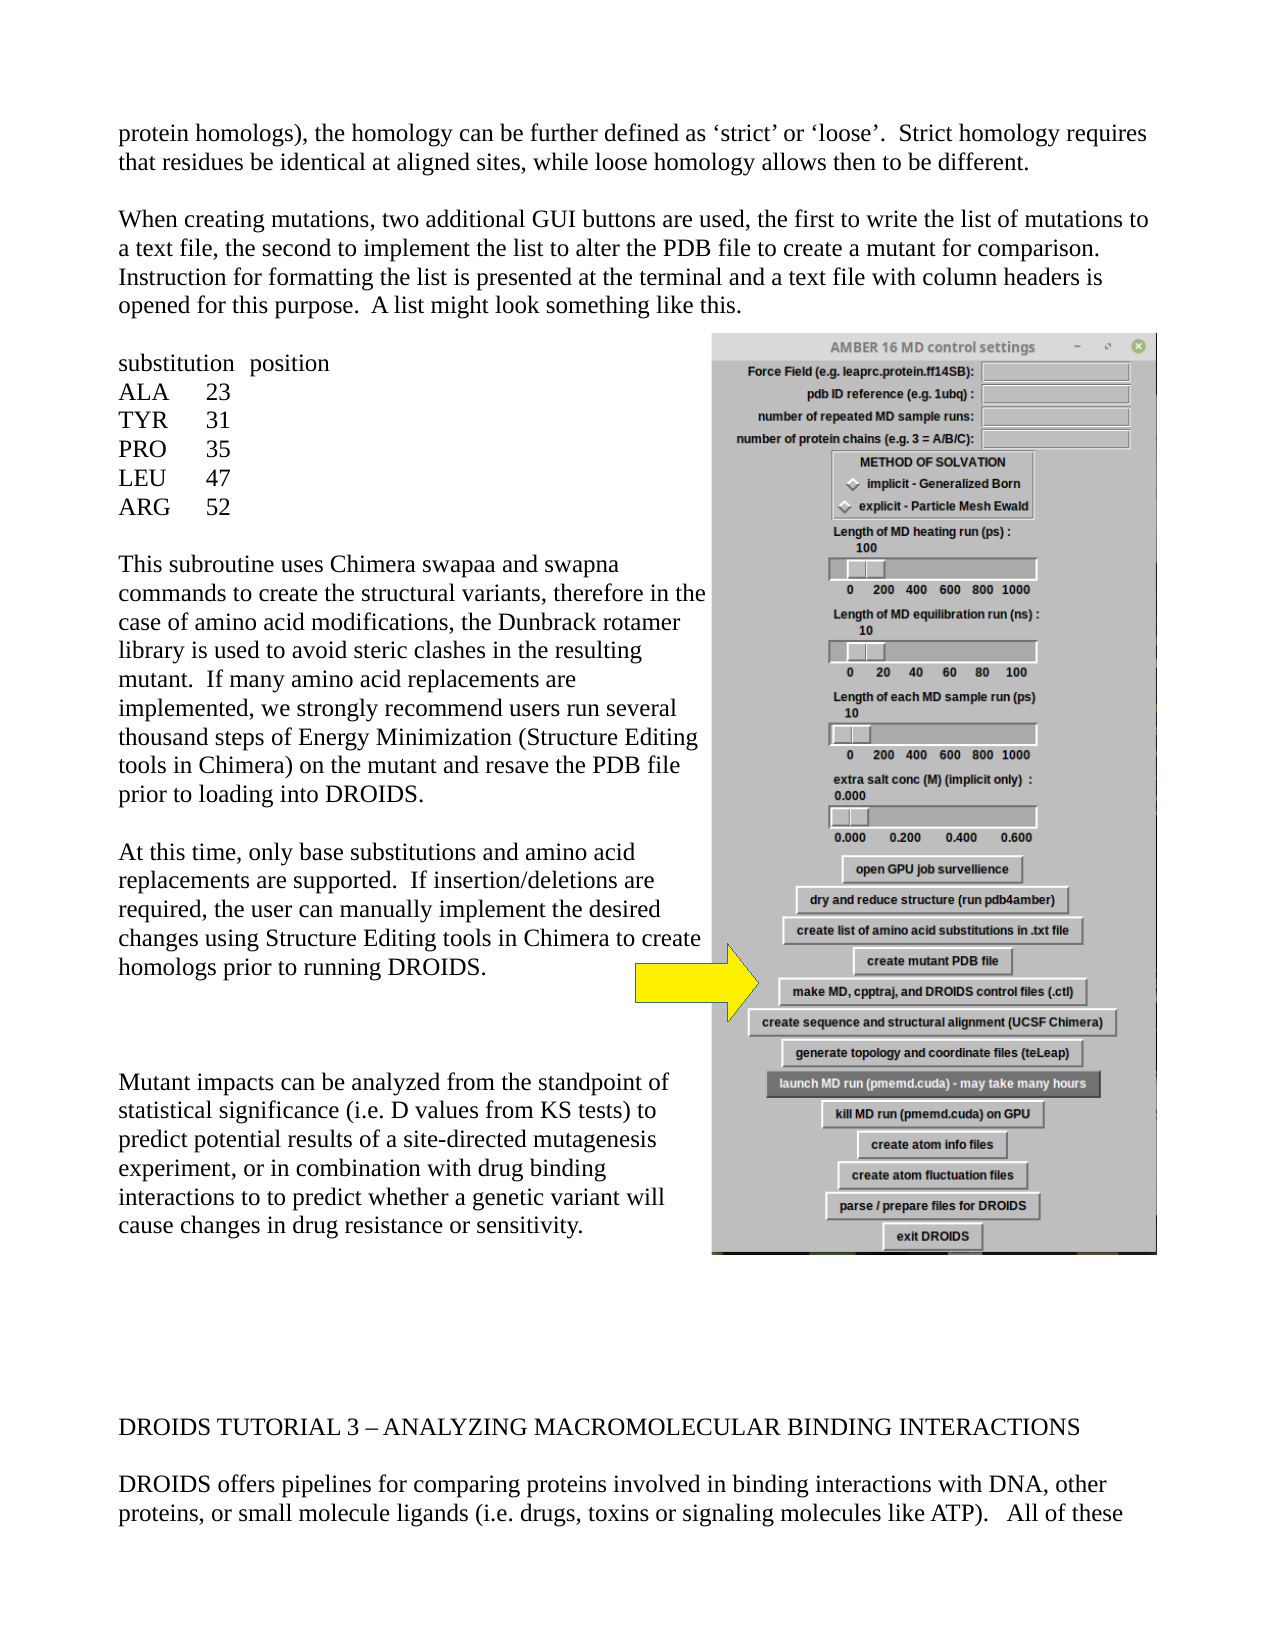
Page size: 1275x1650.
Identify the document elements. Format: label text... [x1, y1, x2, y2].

text ARG 52 [118, 492, 711, 521]
picture [711, 333, 1157, 1255]
text DROIDS offers pipelines for comparing proteins involved in binding interactions with DNA, other proteins, or small molecule ligands (i.e. drugs, toxins or signaling molecules like ATP). All of these [118, 1469, 1157, 1527]
text protein homologs), the homology can be further defined as ‘strict’ or ‘loose’. Strict homology requires that residues be identical at aligned sites, while loose homology allows then to be different. [118, 118, 1157, 176]
text Mutant impacts can be analyzed from the standpoint of statistical significance (i.e. D values from KS tests) to predict potential results of a site-directed mutagenesis experiment, or in combination with drug binding interactions to to predict whether a genetic variant will cause changes in drug resistance or sensitivity. [118, 1067, 711, 1239]
text DROIDS TUTORIAL 3 – ANALYZING MACROMOLECULAR BINDING INTERACTIONS [118, 1412, 1157, 1441]
text This subroutine uses Chimera swapaa and swapna commands to create the structural variants, therefore in the case of amino acid modifications, the Dunbrack rotamer library is used to avoid steric clashes in the resulting mutant. If many amino acid replacements are implemented, we strongly recommend users run several thousand steps of Energy Minimization (Structure Editing tools in Chimera) on the mutant and resave the PDB file prior to loading into DROIDS. [118, 549, 711, 808]
text PRO 35 [118, 434, 711, 463]
text substitution position [118, 348, 711, 377]
text At this time, only base substitutions and amino acid replacements are supported. If insertion/deletions are required, the user can manually implement the desired changes using Structure Editing tools in Chimera to create homologs prior to running DROIDS. [118, 837, 711, 981]
text When creating mutations, two additional GUI buttons are used, the first to write the list of mutations to a text file, the second to implement the list to alter the PDB file to create a mutant for comparison. Instruction for formatting the list is presented at the terminal and a text file with column headers is opened for this purpose. A list might look something like this. [118, 204, 1157, 319]
text ALA 23 [118, 377, 711, 406]
text TYR 31 [118, 406, 711, 434]
text LEU 47 [118, 463, 711, 492]
